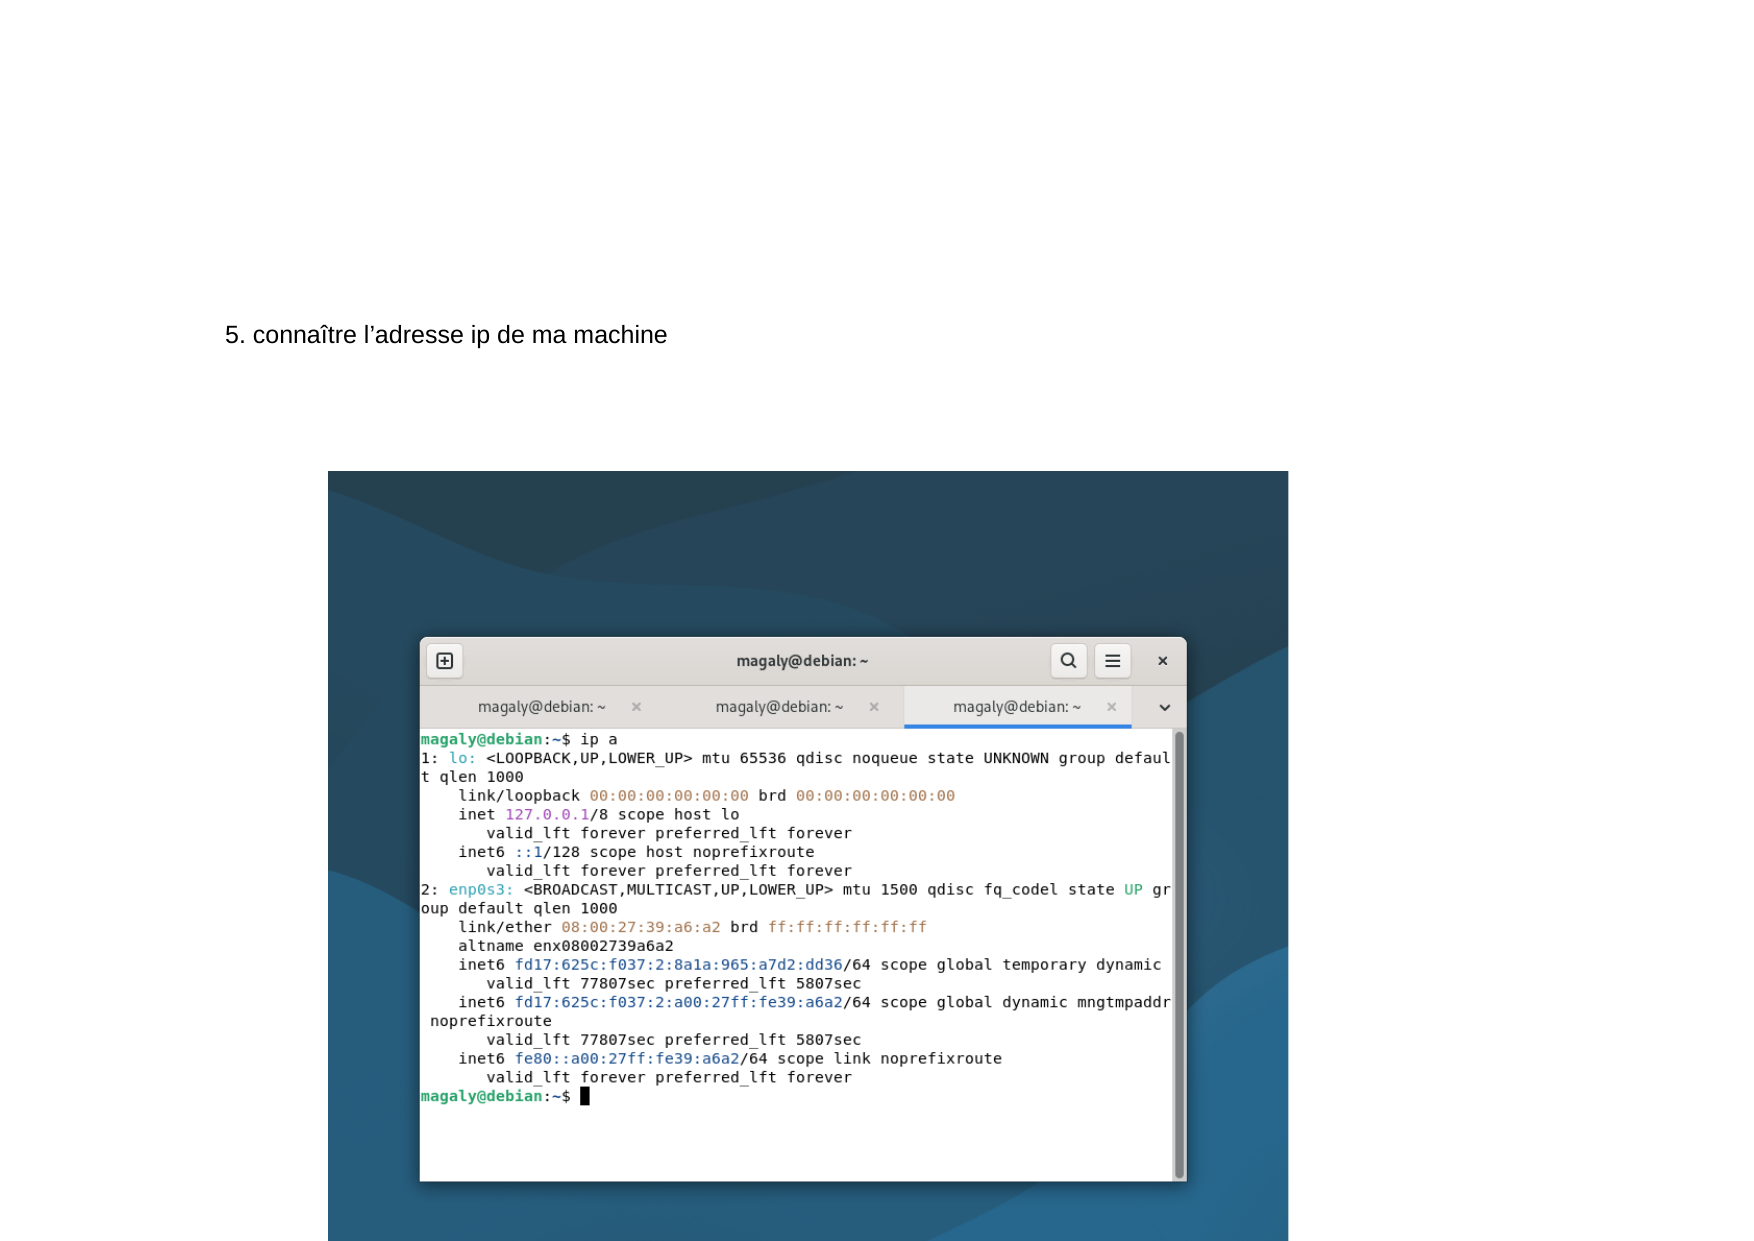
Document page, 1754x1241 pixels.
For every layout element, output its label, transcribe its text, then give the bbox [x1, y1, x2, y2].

subtitle 5. connaître l’adresse ip de ma machine [187, 320, 1604, 348]
picture [328, 471, 1289, 1241]
